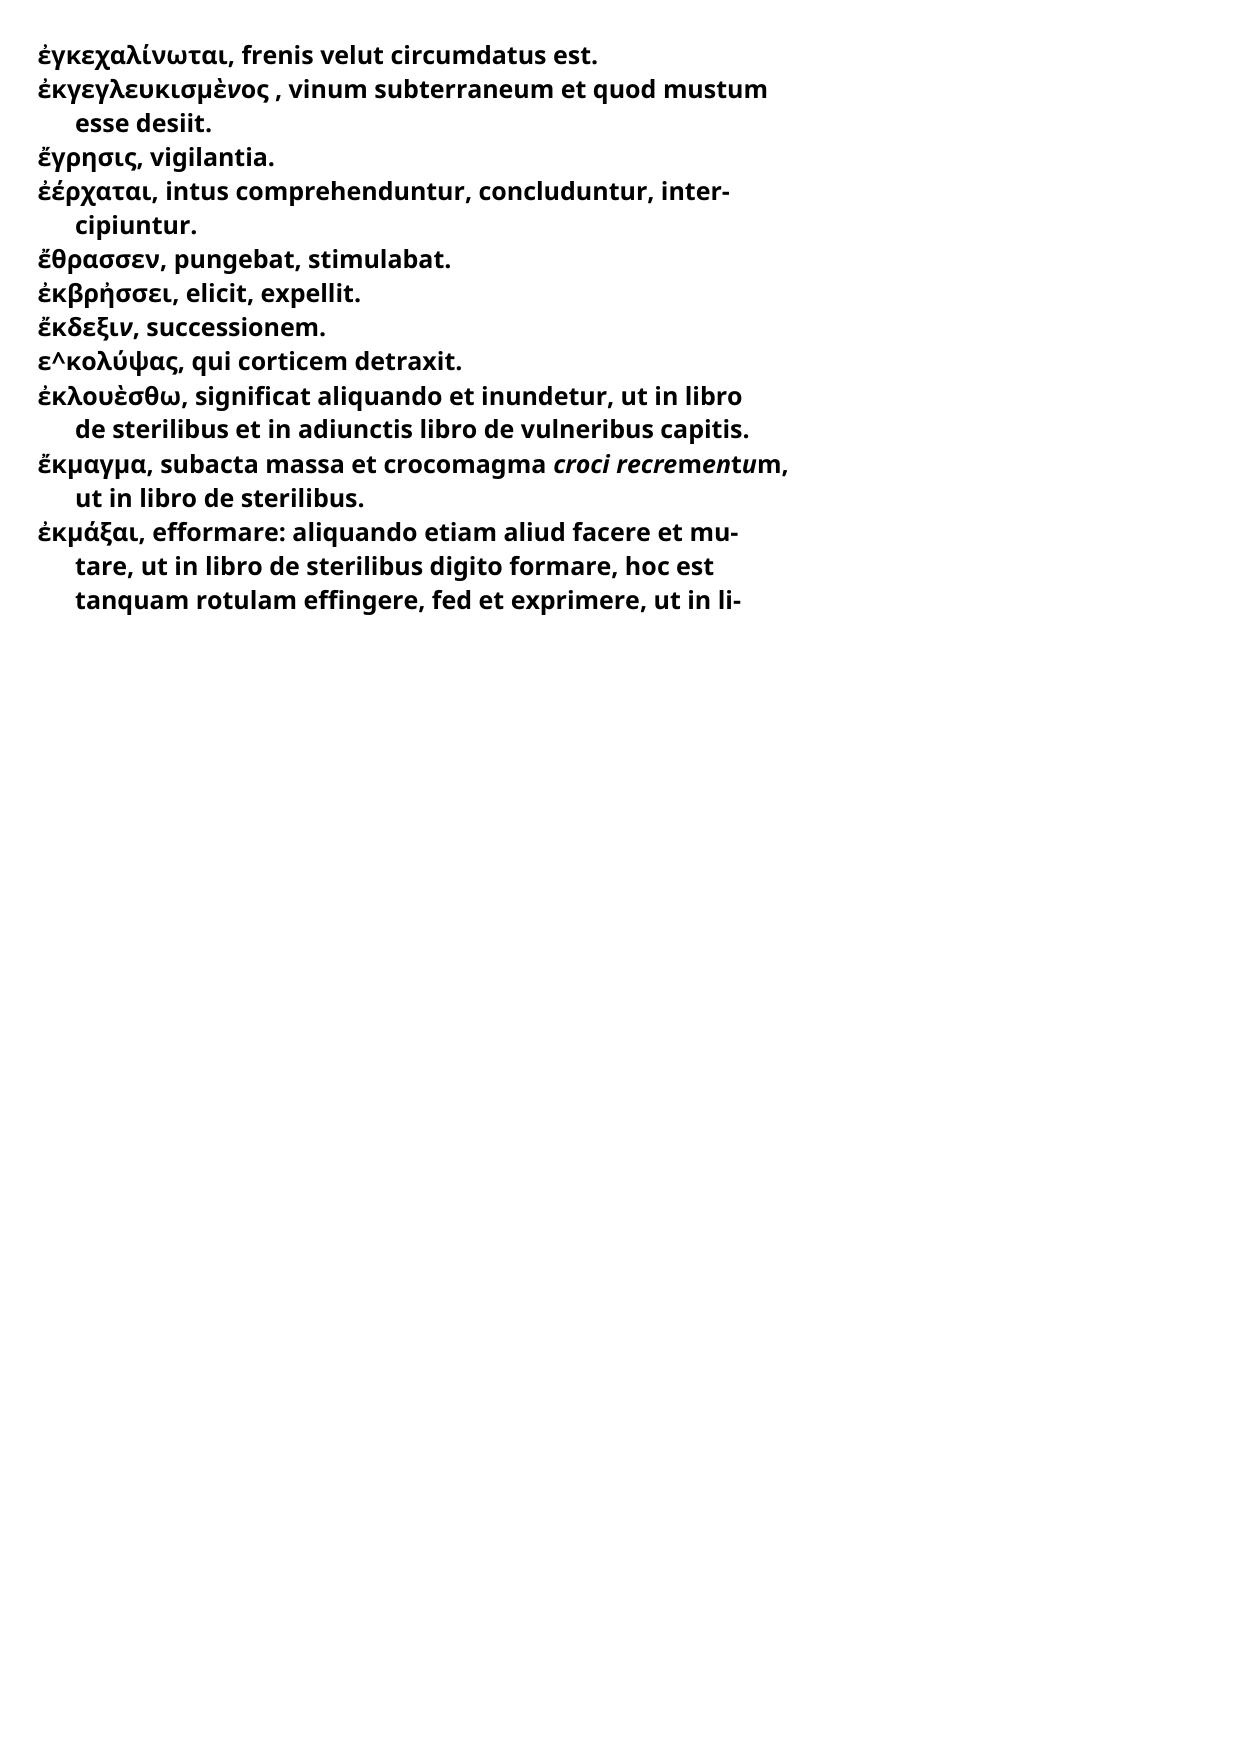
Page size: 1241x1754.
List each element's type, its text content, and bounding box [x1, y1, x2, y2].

text ἔκμαγμα, subacta massa et crocomagma croci recrementum, ut in libro de sterilibus. [37, 446, 1203, 514]
text ἐέρχαται, intus comprehenduntur, concluduntur, inter- cipiuntur. [37, 174, 1203, 242]
text ἐκβρἠσσει, elicit, expellit. [37, 276, 1203, 310]
text ἐγκεχαλίνωται, frenis velut circumdatus est. [37, 37, 1203, 72]
text ἐκγεγλευκισμὲνος , vinum subterraneum et quod mustum esse desiit. [37, 72, 1203, 140]
text ἔθρασσεν, pungebat, stimulabat. [37, 242, 1203, 276]
text ἐκλουὲσθω, significat aliquando et inundetur, ut in libro de sterilibus et in adiunctis libro de vulneribus capitis. [37, 378, 1203, 446]
text ε^κολύψας, qui corticem detraxit. [37, 344, 1203, 378]
text ἔκδεξιν, successionem. [37, 310, 1203, 344]
text ἔγρησις, vigilantia. [37, 140, 1203, 174]
text ἐκμάξαι, efformare: aliquando etiam aliud facere et mu- tare, ut in libro de sterilibus digito formare, hoc est tanquam rotulam effingere, fed et exprimere, ut in li- [37, 514, 1203, 617]
